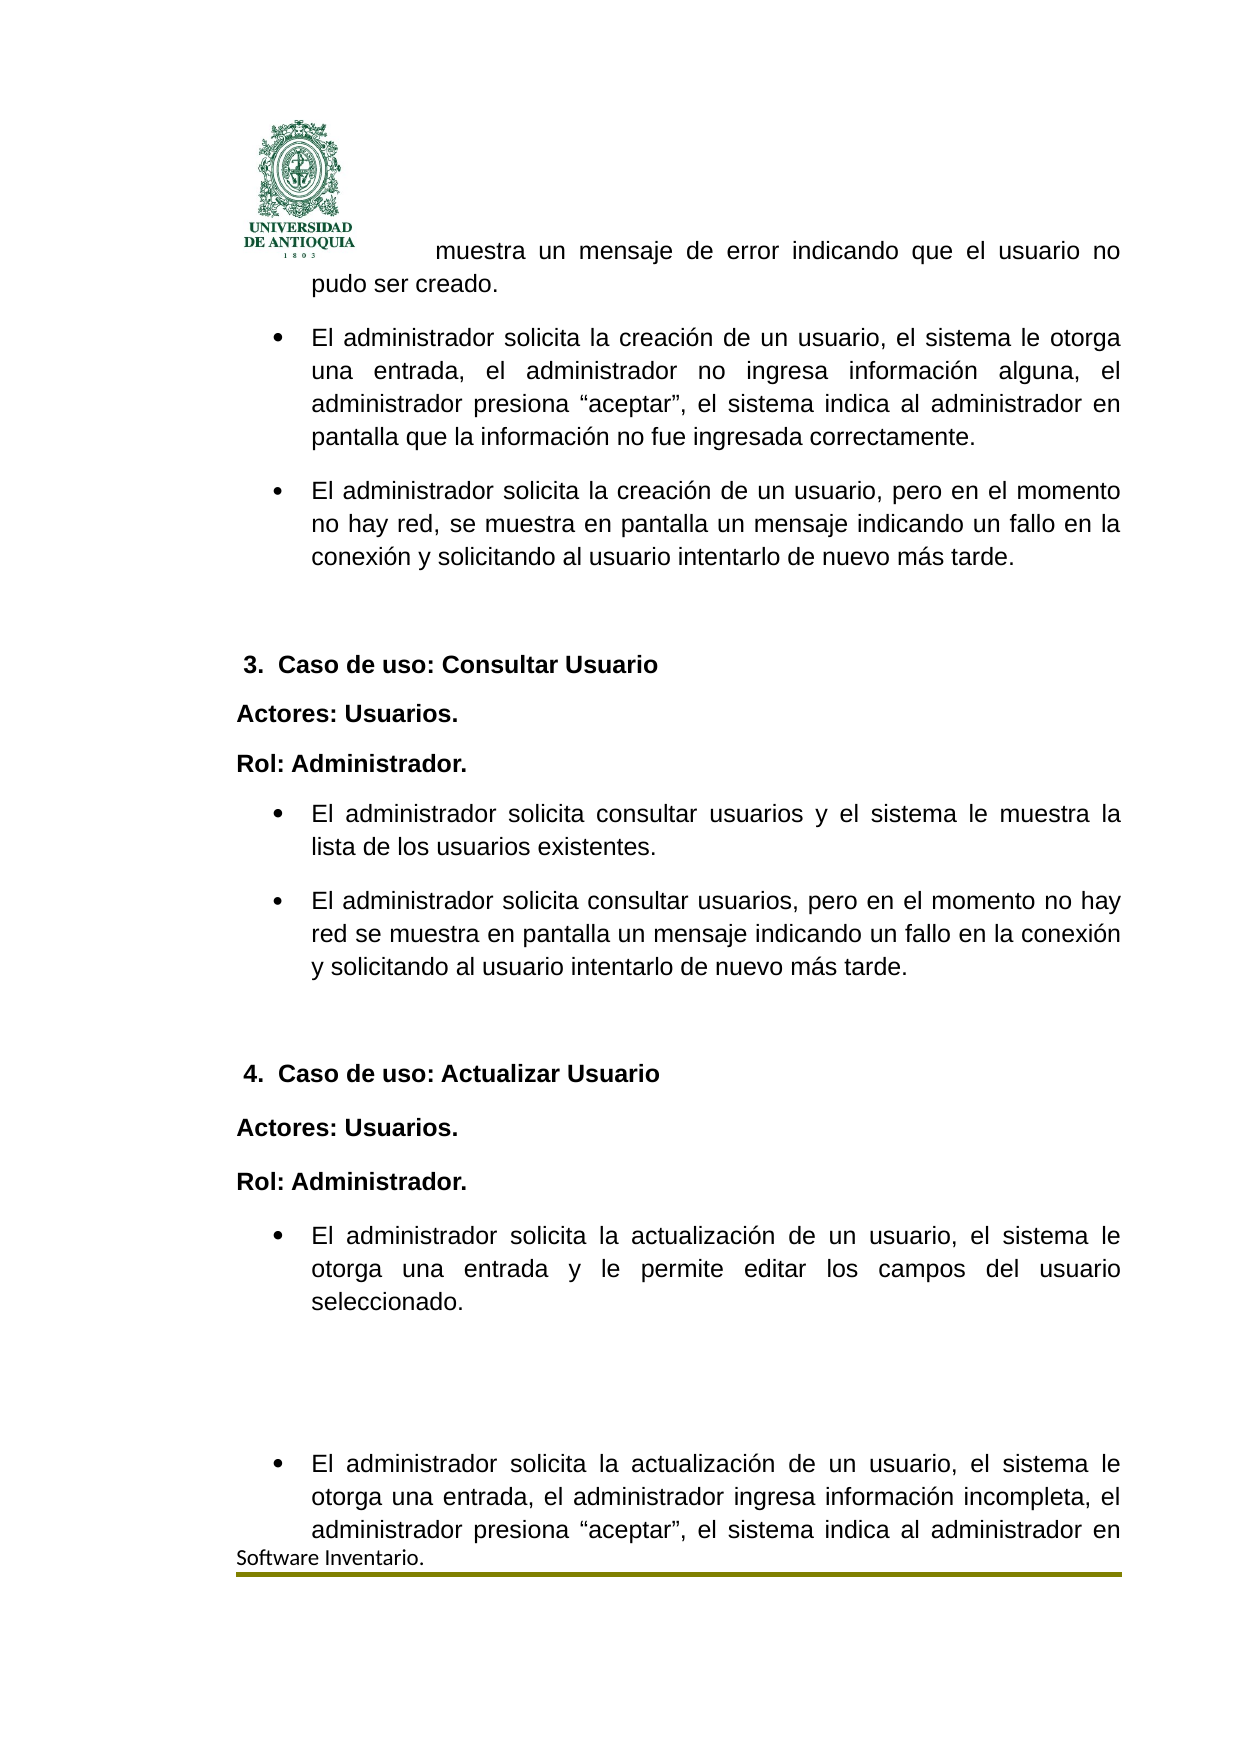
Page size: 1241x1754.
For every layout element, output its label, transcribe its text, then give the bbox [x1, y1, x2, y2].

text 4. Caso de uso: Actualizar Usuario [236, 1059, 1122, 1088]
text Actores: Usuarios. [236, 1113, 1122, 1142]
text Rol: Administrador. [236, 1167, 1122, 1196]
list El administrador solicita la creación de un usuario, pero en el momento no hay red, se muestra en pantalla un mensaje indicando un fallo en la conexión y solicitando al usuario intentarlo de nuevo más tarde. [274, 476, 1122, 571]
picture [240, 117, 359, 258]
text Actores: Usuarios. [236, 699, 1122, 728]
list El administrador solicita la creación de un usuario, el sistema le otorga una entrada, el administrador no ingresa información alguna, el administrador presiona “aceptar”, el sistema indica al administrador en pantalla que la información no fue ingresada correctamente. [274, 323, 1122, 451]
list El administrador solicita la actualización de un usuario, el sistema le otorga una entrada y le permite editar los campos del usuario seleccionado. [274, 1221, 1122, 1316]
list muestra un mensaje de error indicando que el usuario no pudo ser creado. [274, 236, 1122, 298]
text Rol: Administrador. [236, 749, 1122, 778]
text 3. Caso de uso: Consultar Usuario [236, 650, 1122, 679]
list El administrador solicita consultar usuarios y el sistema le muestra la lista de los usuarios existentes. [274, 799, 1122, 861]
list El administrador solicita consultar usuarios, pero en el momento no hay red se muestra en pantalla un mensaje indicando un fallo en la conexión y solicitando al usuario intentarlo de nuevo más tarde. [274, 886, 1122, 980]
list El administrador solicita la actualización de un usuario, el sistema le otorga una entrada, el administrador ingresa información incompleta, el administrador presiona “aceptar”, el sistema indica al administrador en [274, 1449, 1122, 1543]
